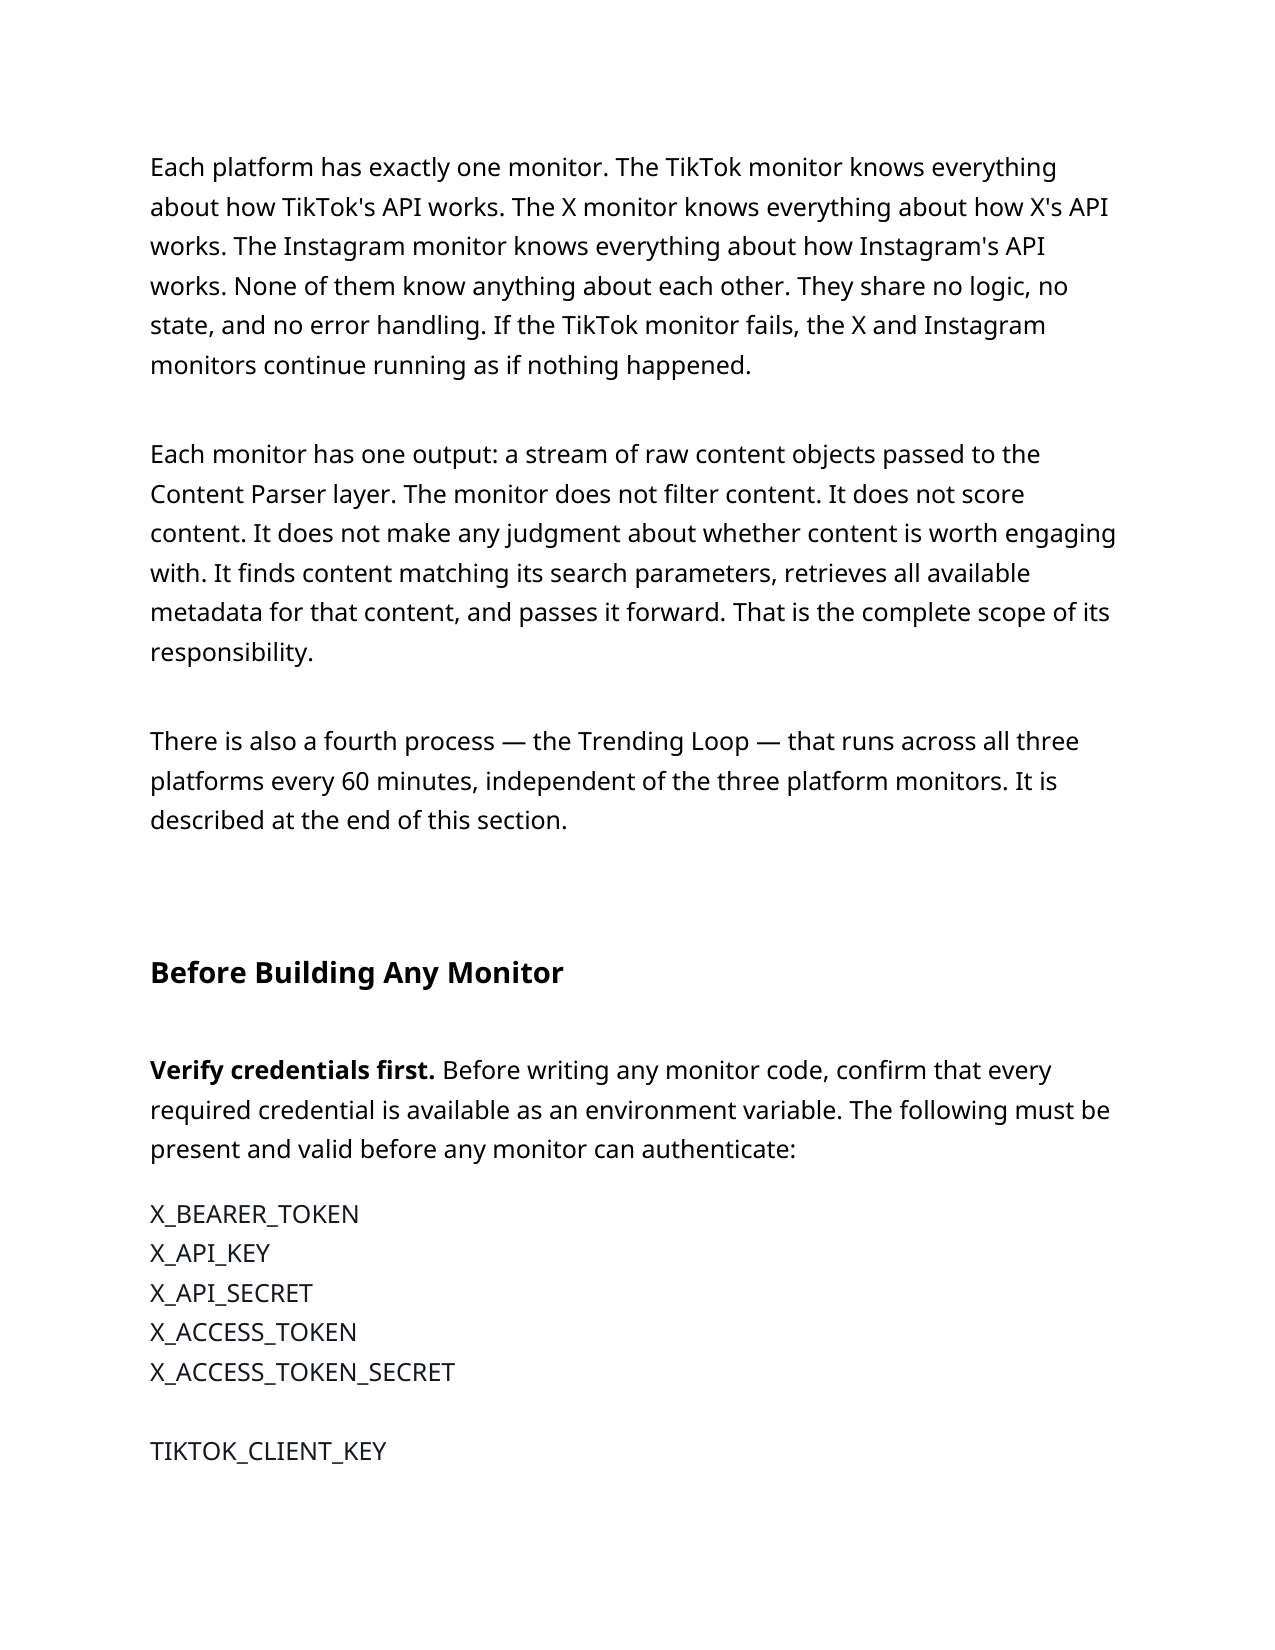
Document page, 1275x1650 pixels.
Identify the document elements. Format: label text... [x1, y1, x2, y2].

subtitle Before Building Any Monitor [150, 953, 1125, 992]
text X_BEARER_TOKEN X_API_KEY X_API_SECRET X_ACCESS_TOKEN X_ACCESS_TOKEN_SECRET TIKTOK_CLIENT_KEY [150, 1196, 1125, 1467]
text Each platform has exactly one monitor. The TikTok monitor knows everything about how TikTok's API works. The X monitor knows everything about how X's API works. The Instagram monitor knows everything about how Instagram's API works. None of them know anything about each other. They share no logic, no state, and no error handling. If the TikTok monitor fails, the X and Instagram monitors continue running as if nothing happened. [150, 150, 1125, 381]
text There is also a fourth process — the Trending Loop — that runs across all three platforms every 60 minutes, independent of the three platform monitors. It is described at the end of this section. [150, 724, 1125, 837]
text Each monitor has one output: a stream of raw content objects passed to the Content Parser layer. The monitor does not filter content. It does not score content. It does not make any judgment about whether content is worth engaging with. It finds content matching its search parameters, retrieves all available metadata for that content, and passes it forward. That is the complete scope of its responsibility. [150, 437, 1125, 668]
text Verify credentials first. Before writing any monitor code, confirm that every required credential is available as an environment variable. The following must be present and valid before any monitor can authenticate: [150, 1053, 1125, 1166]
